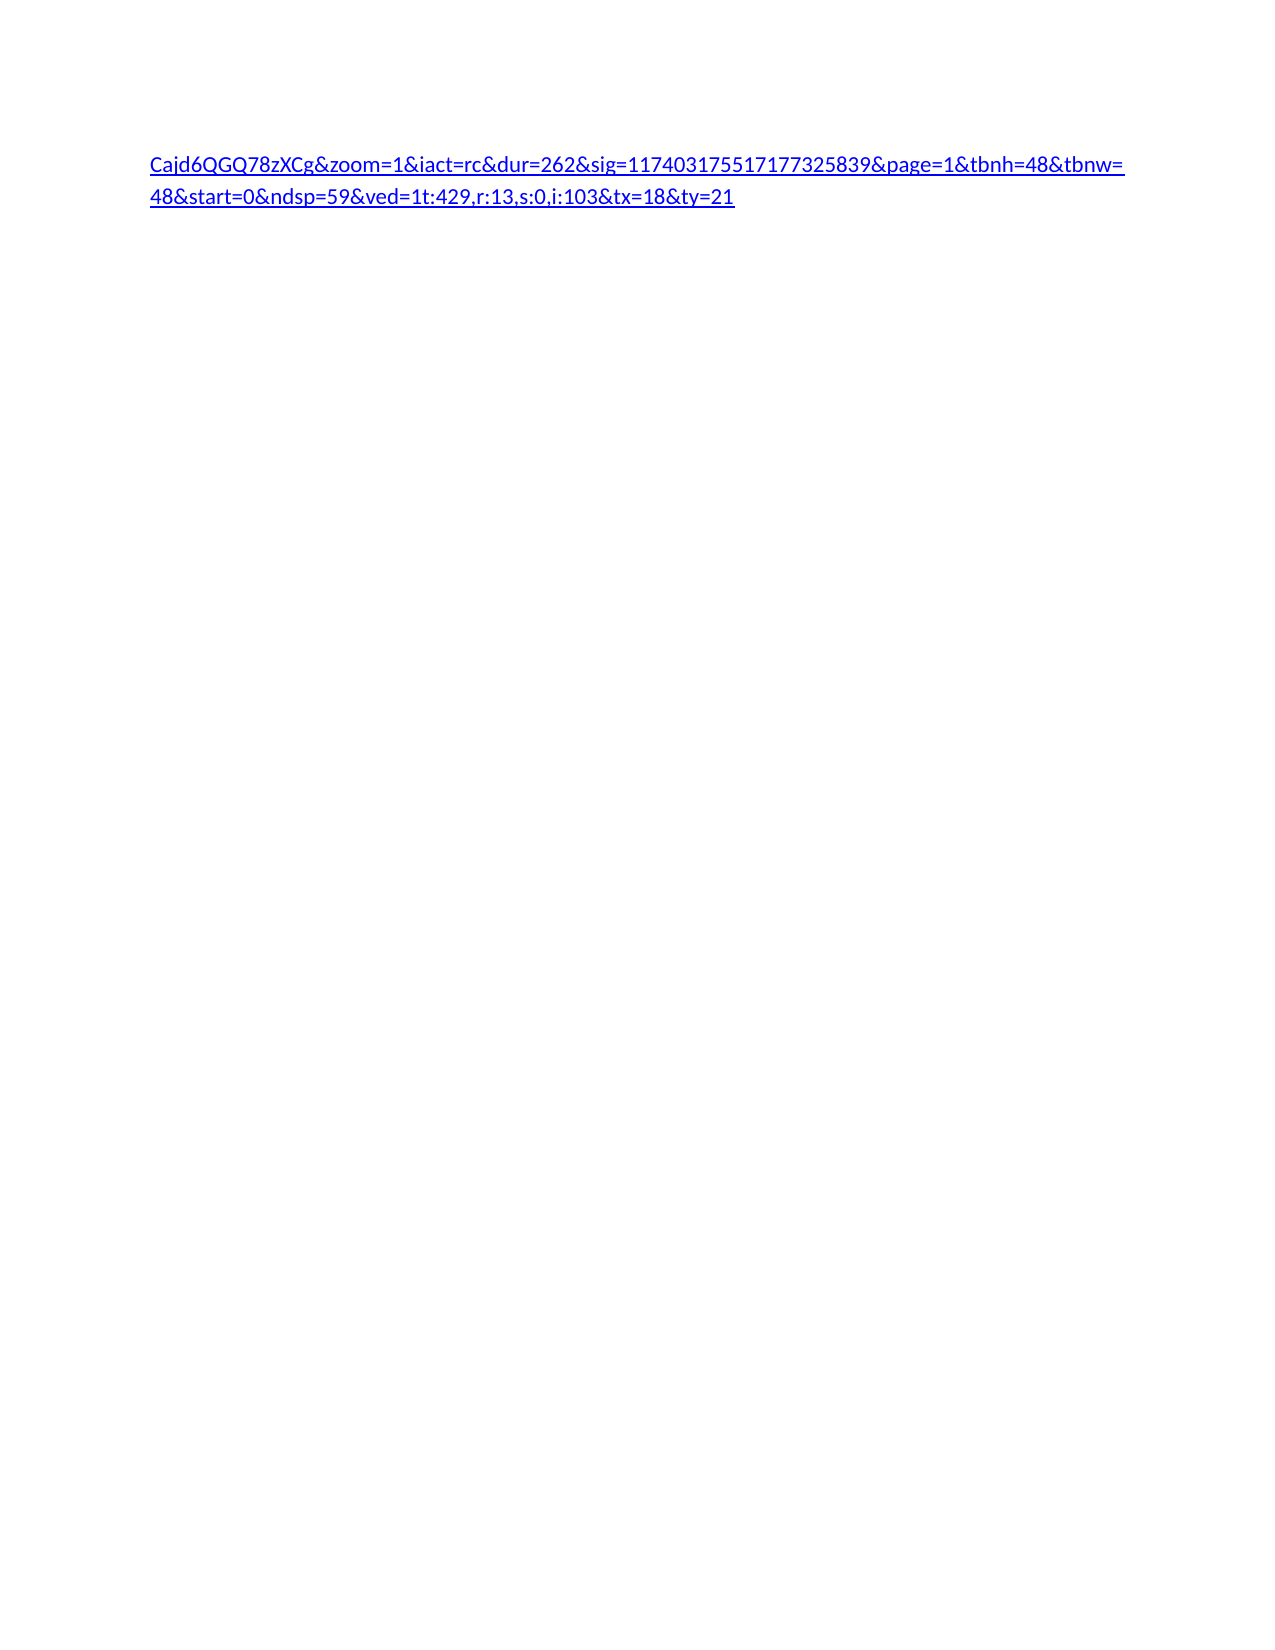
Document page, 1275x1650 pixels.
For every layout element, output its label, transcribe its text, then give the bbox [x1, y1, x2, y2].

text 48&start=0&ndsp=59&ved=1t:429,r:13,s:0,i:103&tx=18&ty=21 [150, 176, 1125, 210]
text Cajd6QGQ78zXCg&zoom=1&iact=rc&dur=262&sig=117403175517177325839&page=1&tbnh=48&tbnw= [150, 150, 1125, 174]
